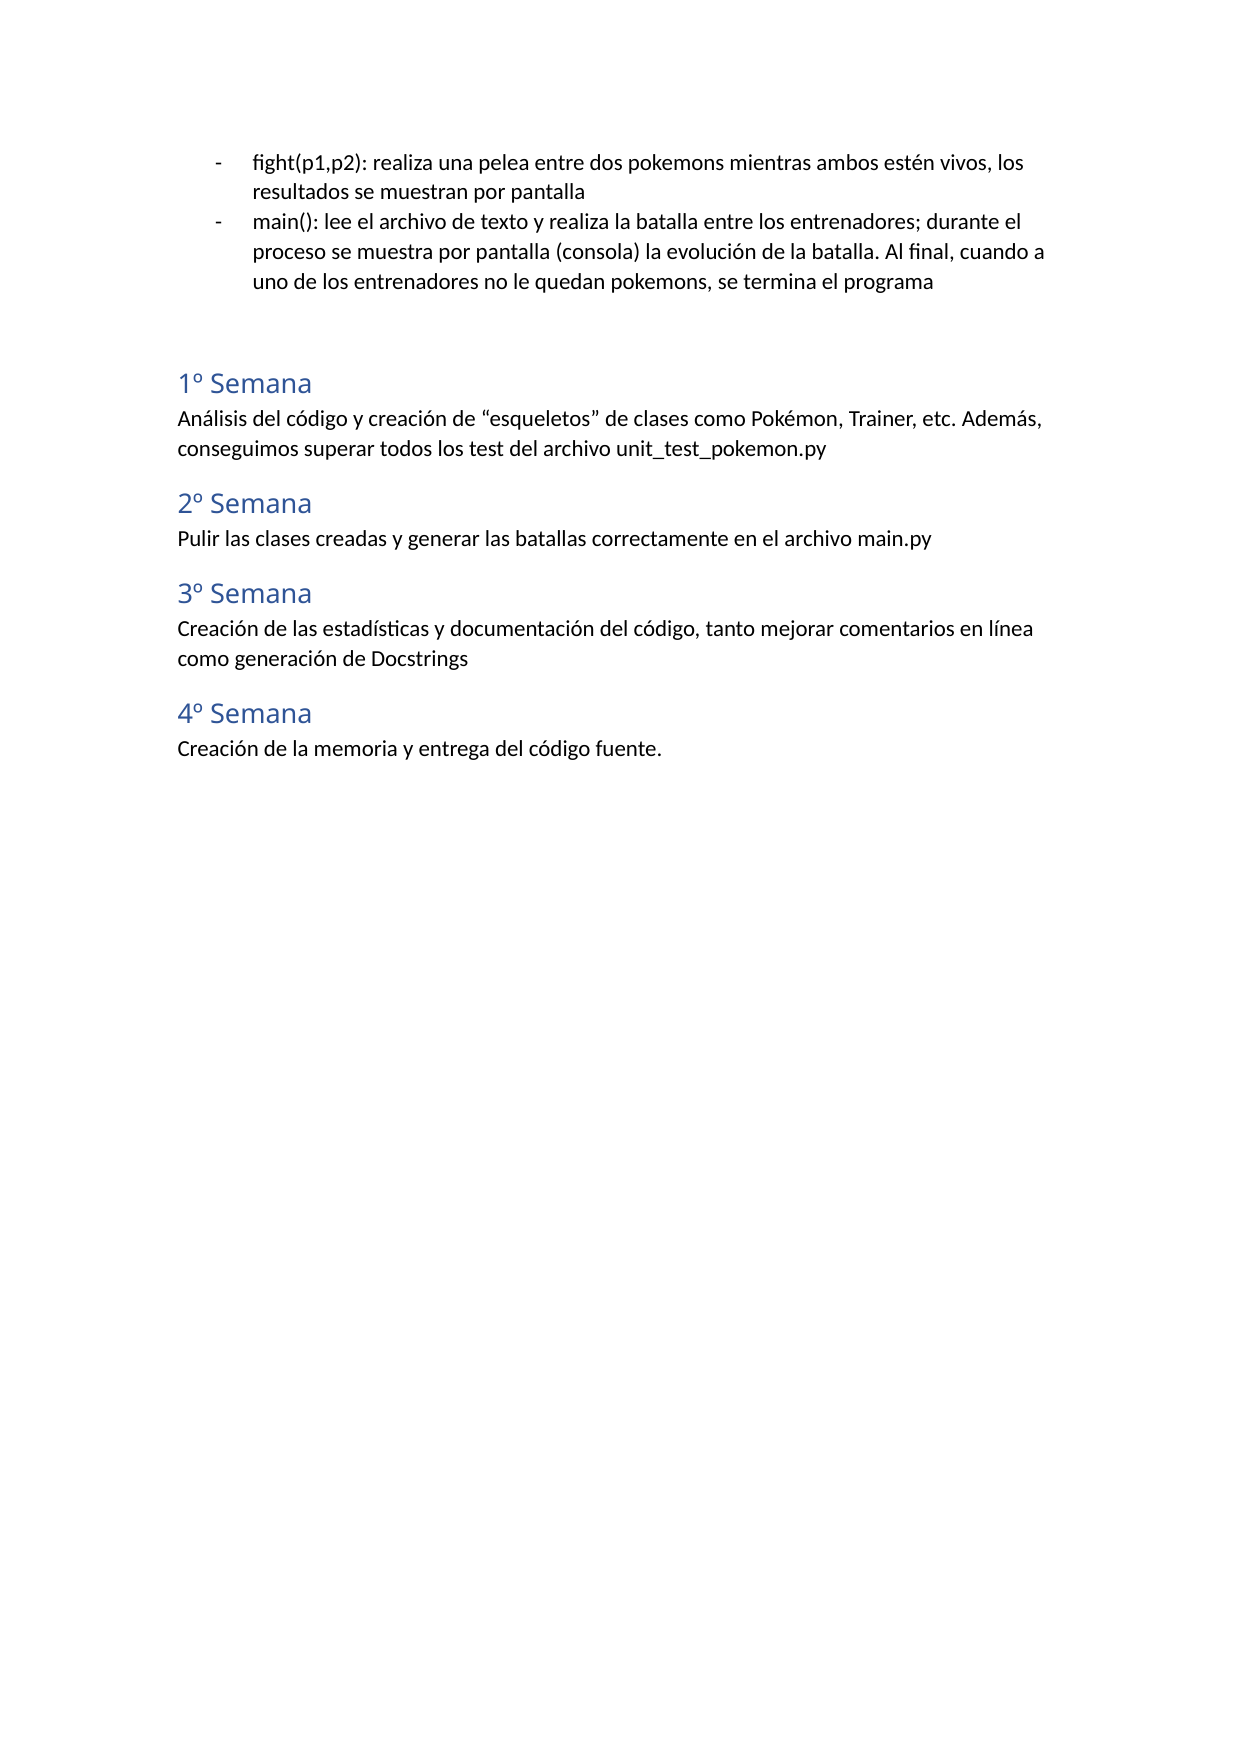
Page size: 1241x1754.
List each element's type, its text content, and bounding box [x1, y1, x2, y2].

text Pulir las clases creadas y generar las batallas correctamente en el archivo main.py [177, 524, 1063, 552]
list main(): lee el archivo de texto y realiza la batalla entre los entrenadores; durante el proceso se muestra por pantalla (consola) la evolución de la batalla. Al final, cuando a uno de los entrenadores no le quedan pokemons, se termina el programa [215, 207, 1063, 295]
subtitle 3º Semana [177, 574, 1063, 611]
subtitle 2º Semana [177, 484, 1063, 521]
text Creación de las estadísticas y documentación del código, tanto mejorar comentarios en línea como generación de Docstrings [177, 614, 1063, 672]
subtitle 1º Semana [177, 364, 1063, 401]
text Creación de la memoria y entrega del código fuente. [177, 734, 1063, 762]
list fight(p1,p2): realiza una pelea entre dos pokemons mientras ambos estén vivos, los resultados se muestran por pantalla [215, 148, 1063, 206]
text Análisis del código y creación de “esqueletos” de clases como Pokémon, Trainer, etc. Además, conseguimos superar todos los test del archivo unit_test_pokemon.py [177, 404, 1063, 462]
subtitle 4º Semana [177, 694, 1063, 731]
